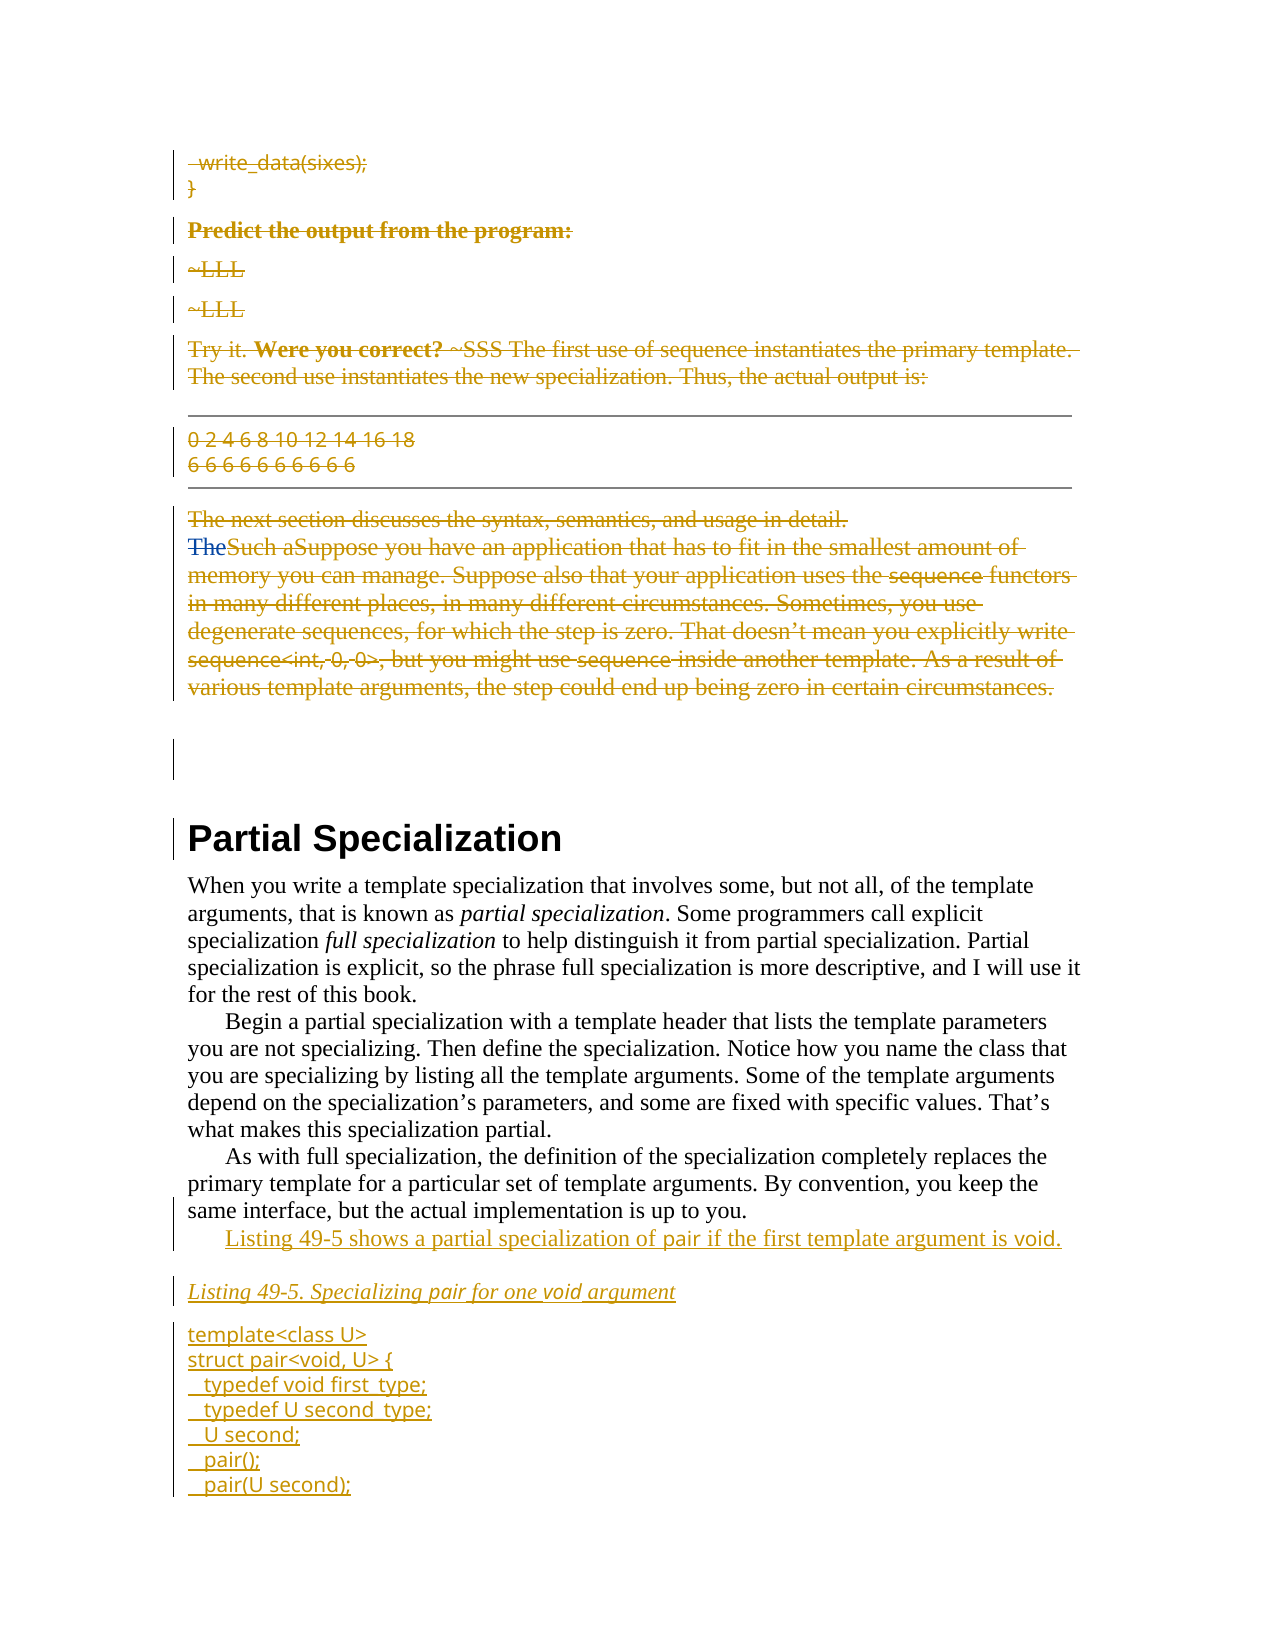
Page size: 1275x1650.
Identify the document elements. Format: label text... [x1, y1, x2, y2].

subtitle Partial Specialization [187, 738, 1087, 860]
text struct pair<void, U> { [187, 1347, 1072, 1372]
text Listing 49-5 shows a partial specialization of pair if the first template argument is void. [187, 1224, 1087, 1251]
text typedef void first_type; [187, 1372, 1072, 1397]
text Listing 49-5. Specializing pair for one void argument [187, 1276, 1087, 1306]
text Begin a partial specialization with a template header that lists the template parameters you are not specializing. Then define the specialization. Notice how you name the class that you are specializing by listing all the template arguments. Some of the template arguments depend on the specialization’s parameters, and some are fixed with specific values. That’s what makes this specialization partial. [187, 1008, 1087, 1143]
text pair(); [187, 1447, 1072, 1472]
text pair(U second); [187, 1472, 1072, 1497]
text typedef U second_type; [187, 1397, 1072, 1422]
text As with full specialization, the definition of the specialization completely replaces the primary template for a particular set of template arguments. By convention, you keep the same interface, but the actual implementation is up to you. [187, 1143, 1087, 1224]
text U second; [187, 1422, 1072, 1447]
text When you write a template specialization that involves some, but not all, of the template arguments, that is known as partial specialization. Some programmers call explicit specialization full specialization to help distinguish it from partial specialization. Partial specialization is explicit, so the phrase full specialization is more descriptive, and I will use it for the rest of this book. [187, 872, 1087, 1008]
text template<class U> [187, 1322, 1072, 1347]
